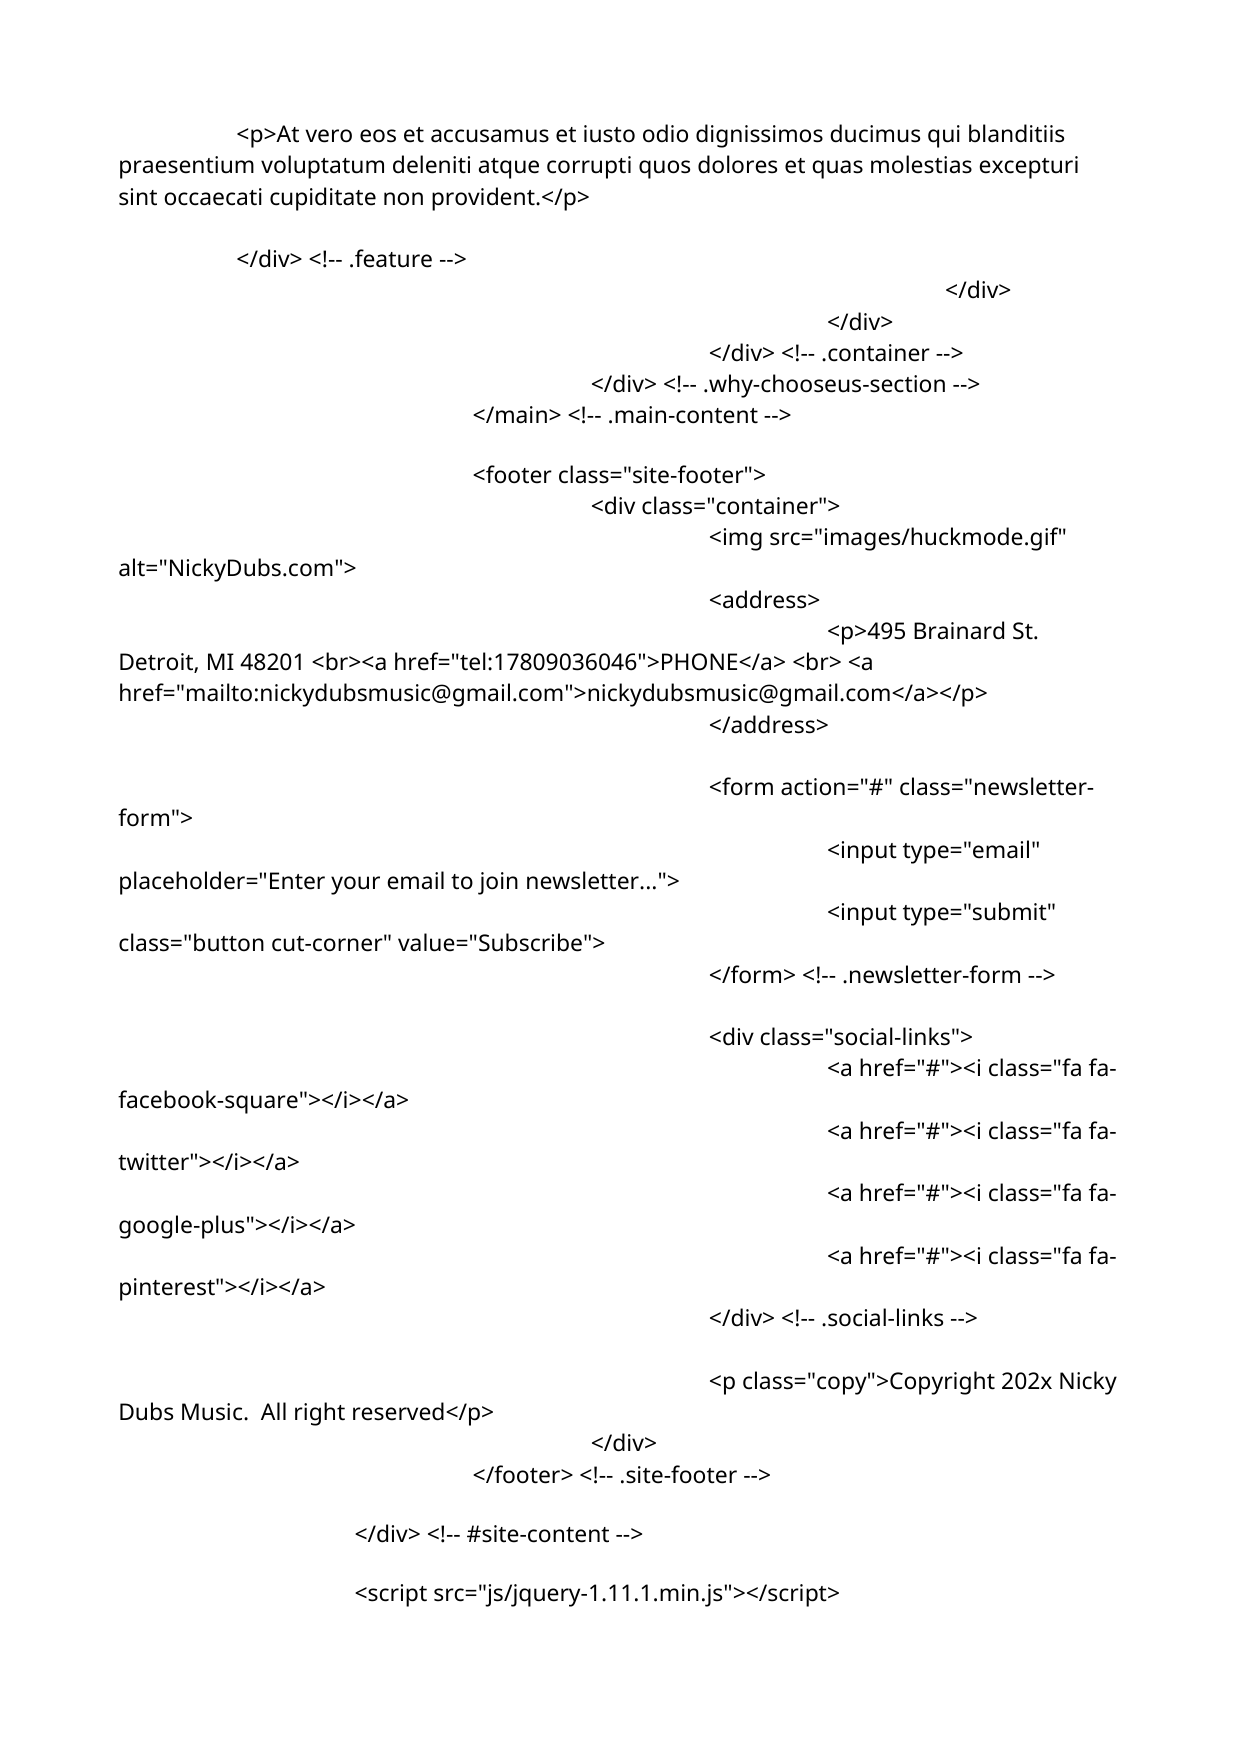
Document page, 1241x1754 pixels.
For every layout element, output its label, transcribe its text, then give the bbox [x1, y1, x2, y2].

text <a href="#"><i class="fa fa-pinterest"></i></a> [118, 1240, 1122, 1302]
text </footer> <!-- .site-footer --> [118, 1459, 1122, 1490]
text <div class="social-links"> [118, 1021, 1122, 1052]
text <p>At vero eos et accusamus et iusto odio dignissimos ducimus qui blanditiis praesentium voluptatum deleniti atque corrupti quos dolores et quas molestias excepturi sint occaecati cupiditate non provident.</p> [118, 118, 1122, 212]
text <a href="#"><i class="fa fa-facebook-square"></i></a> [118, 1052, 1122, 1115]
text <p>495 Brainard St. Detroit, MI 48201 <br><a href="tel:17809036046">PHONE</a> <br> <a href="mailto:nickydubsmusic@gmail.com">nickydubsmusic@gmail.com</a></p> [118, 615, 1122, 709]
text </div> <!-- .container --> [118, 337, 1122, 368]
text </form> <!-- .newsletter-form --> [118, 959, 1122, 990]
text <input type="submit" class="button cut-corner" value="Subscribe"> [118, 896, 1122, 959]
text <address> [118, 584, 1122, 615]
text </div> [118, 1427, 1122, 1459]
text </div> <!-- .why-chooseus-section --> [118, 368, 1122, 399]
text </div> <!-- .social-links --> [118, 1302, 1122, 1334]
text <script src="js/jquery-1.11.1.min.js"></script> [118, 1577, 1122, 1608]
text <a href="#"><i class="fa fa-google-plus"></i></a> [118, 1177, 1122, 1240]
text </div> [118, 274, 1122, 306]
text <input type="email" placeholder="Enter your email to join newsletter..."> [118, 834, 1122, 896]
text <footer class="site-footer"> [118, 459, 1122, 490]
text </div> [118, 306, 1122, 337]
text </div> <!-- .feature --> [118, 212, 1122, 274]
text <div class="container"> [118, 490, 1122, 521]
text </main> <!-- .main-content --> [118, 399, 1122, 431]
text </div> <!-- #site-content --> [118, 1518, 1122, 1549]
text <a href="#"><i class="fa fa-twitter"></i></a> [118, 1115, 1122, 1177]
text </address> [118, 709, 1122, 740]
text <img src="images/huckmode.gif" alt="NickyDubs.com"> [118, 521, 1122, 584]
text <form action="#" class="newsletter-form"> [118, 771, 1122, 834]
text <p class="copy">Copyright 202x Nicky Dubs Music. All right reserved</p> [118, 1365, 1122, 1427]
